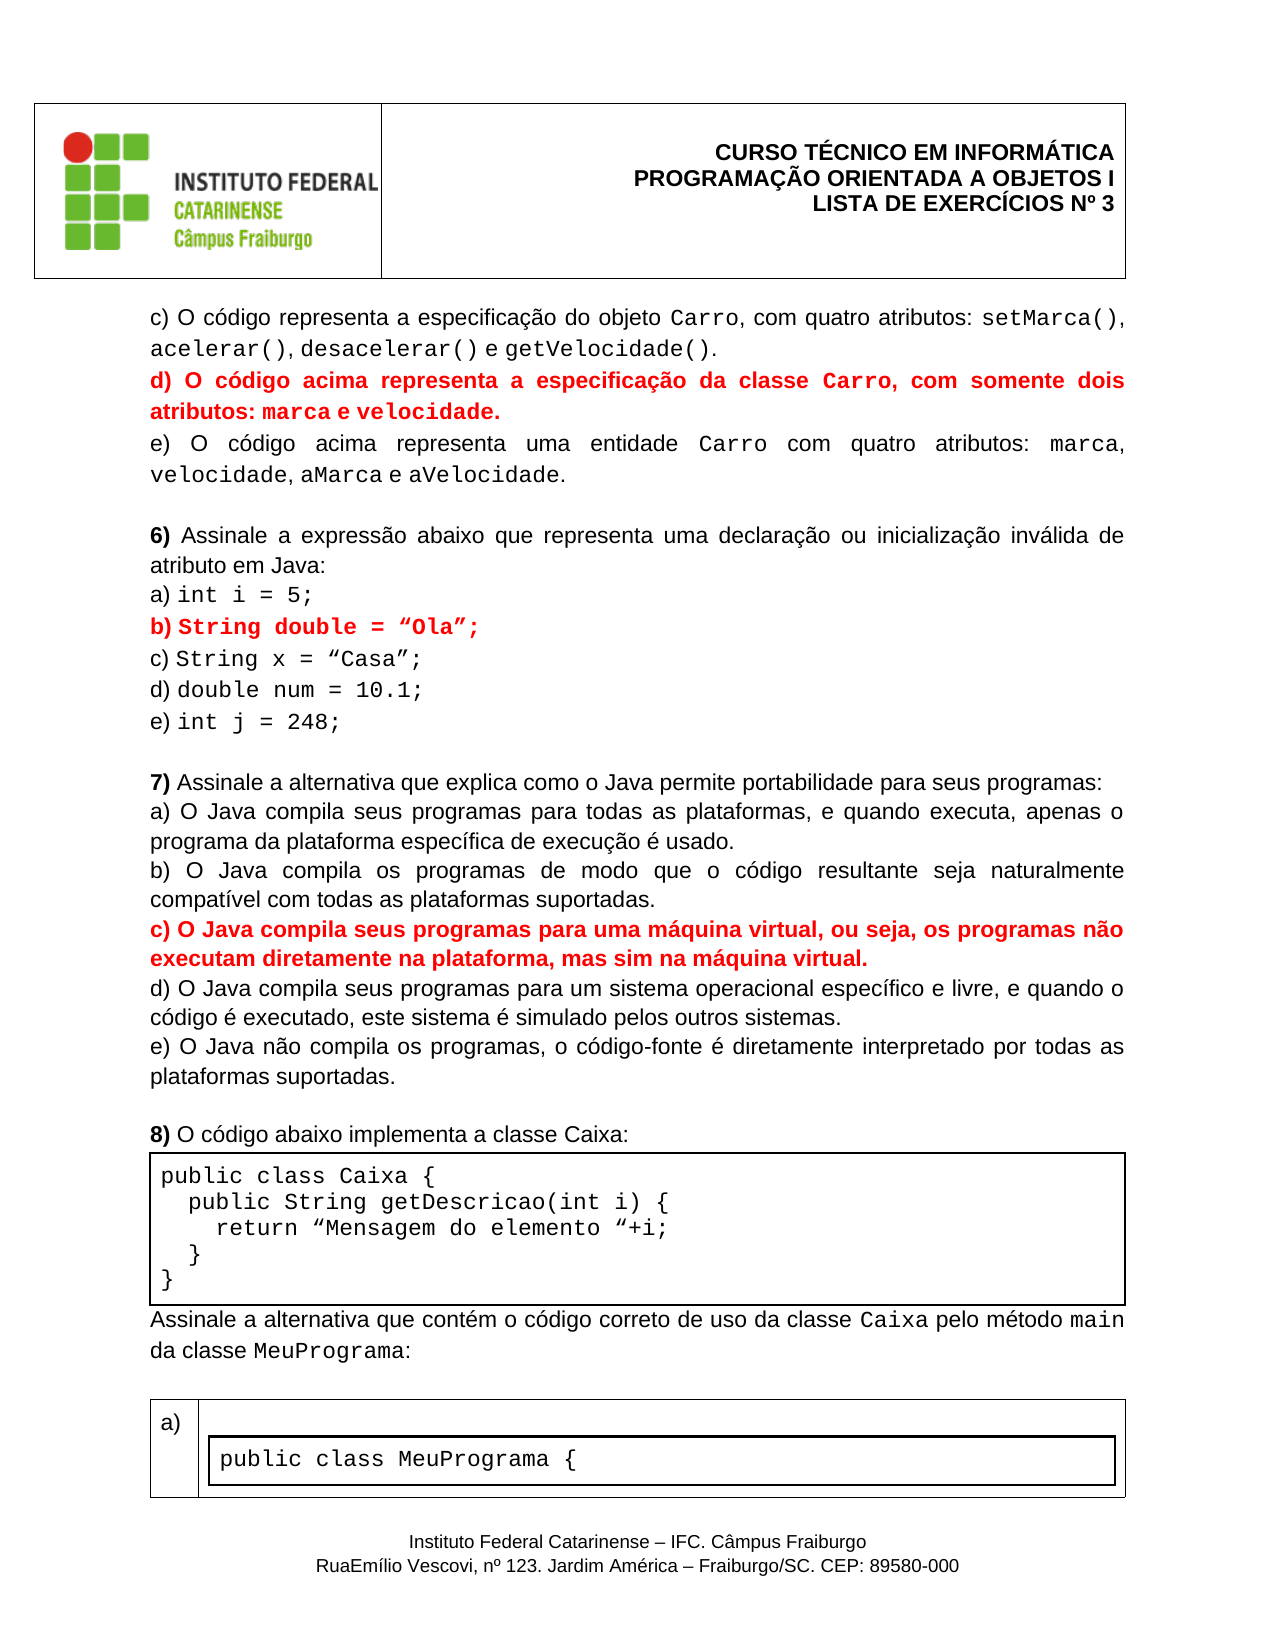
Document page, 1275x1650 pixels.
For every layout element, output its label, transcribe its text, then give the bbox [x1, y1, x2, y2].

text c) O Java compila seus programas para uma máquina virtual, ou seja, os programas não executam diretamente na plataforma, mas sim na máquina virtual. [150, 917, 1125, 972]
text a) O Java compila seus programas para todas as plataformas, e quando executa, apenas o programa da plataforma específica de execução é usado. [150, 799, 1125, 854]
text 6) Assinale a expressão abaixo que representa uma declaração ou inicialização inválida de atributo em Java: [150, 523, 1125, 578]
text b) String double = “Ola”; [150, 614, 1125, 641]
table_header a) [151, 1400, 198, 1497]
table_header [199, 1400, 1125, 1497]
text c) String x = “Casa”; [150, 645, 1125, 673]
text d) O Java compila seus programas para um sistema operacional específico e livre, e quando o código é executado, este sistema é simulado pelos outros sistemas. [150, 975, 1125, 1030]
text e) int j = 248; [150, 709, 1125, 736]
text 8) O código abaixo implementa a classe Caixa: [150, 1122, 1125, 1148]
text d) O código acima representa a especificação da classe Carro, com somente dois atributos: marca e velocidade. [150, 368, 1125, 427]
table_header public class MeuPrograma { [210, 1438, 1114, 1484]
text Assinale a alternativa que contém o código correto de uso da classe Caixa pelo método main da classe MeuPrograma: [150, 1306, 1125, 1365]
text 7) Assinale a alternativa que explica como o Java permite portabilidade para seus programas: [150, 770, 1125, 795]
picture [63, 132, 382, 250]
text e) O Java não compila os programas, o código-fonte é diretamente interpretado por todas as plataformas suportadas. [150, 1034, 1125, 1089]
text b) O Java compila os programas de modo que o código resultante seja naturalmente compatível com todas as plataformas suportadas. [150, 858, 1125, 913]
text a) int i = 5; [150, 582, 1125, 609]
table_header public class Caixa { public String getDescricao(int i) { return “Mensagem do elemento “+i; } } [151, 1154, 1124, 1304]
text e) O código acima representa uma entidade Carro com quatro atributos: marca, velocidade, aMarca e aVelocidade. [150, 431, 1125, 490]
text d) double num = 10.1; [150, 677, 1125, 704]
text c) O código representa a especificação do objeto Carro, com quatro atributos: setMarca(), acelerar(), desacelerar() e getVelocidade(). [150, 304, 1125, 363]
